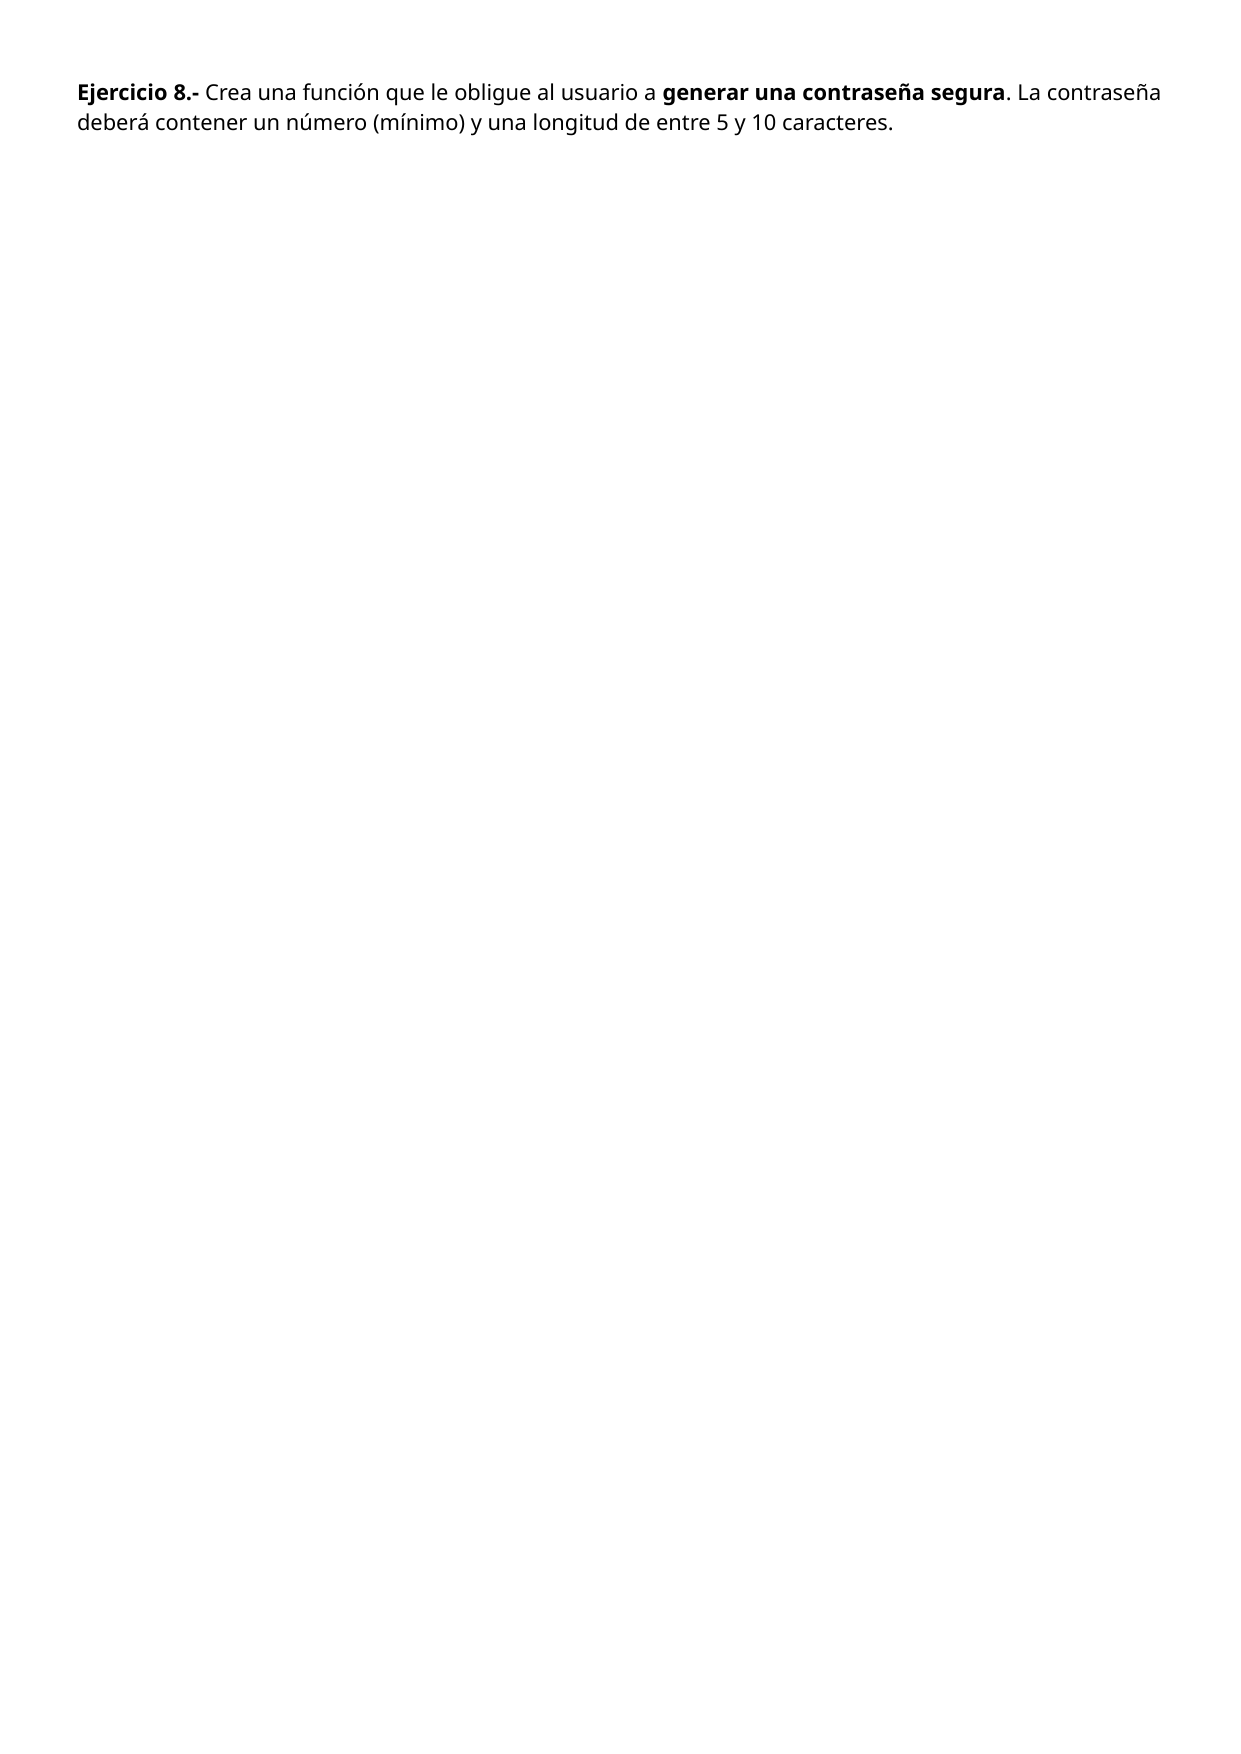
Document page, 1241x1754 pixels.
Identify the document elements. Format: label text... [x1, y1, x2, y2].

text Ejercicio 8.- Crea una función que le obligue al usuario a generar una contraseña segura. La contraseña deberá contener un número (mínimo) y una longitud de entre 5 y 10 caracteres. [77, 77, 1163, 136]
